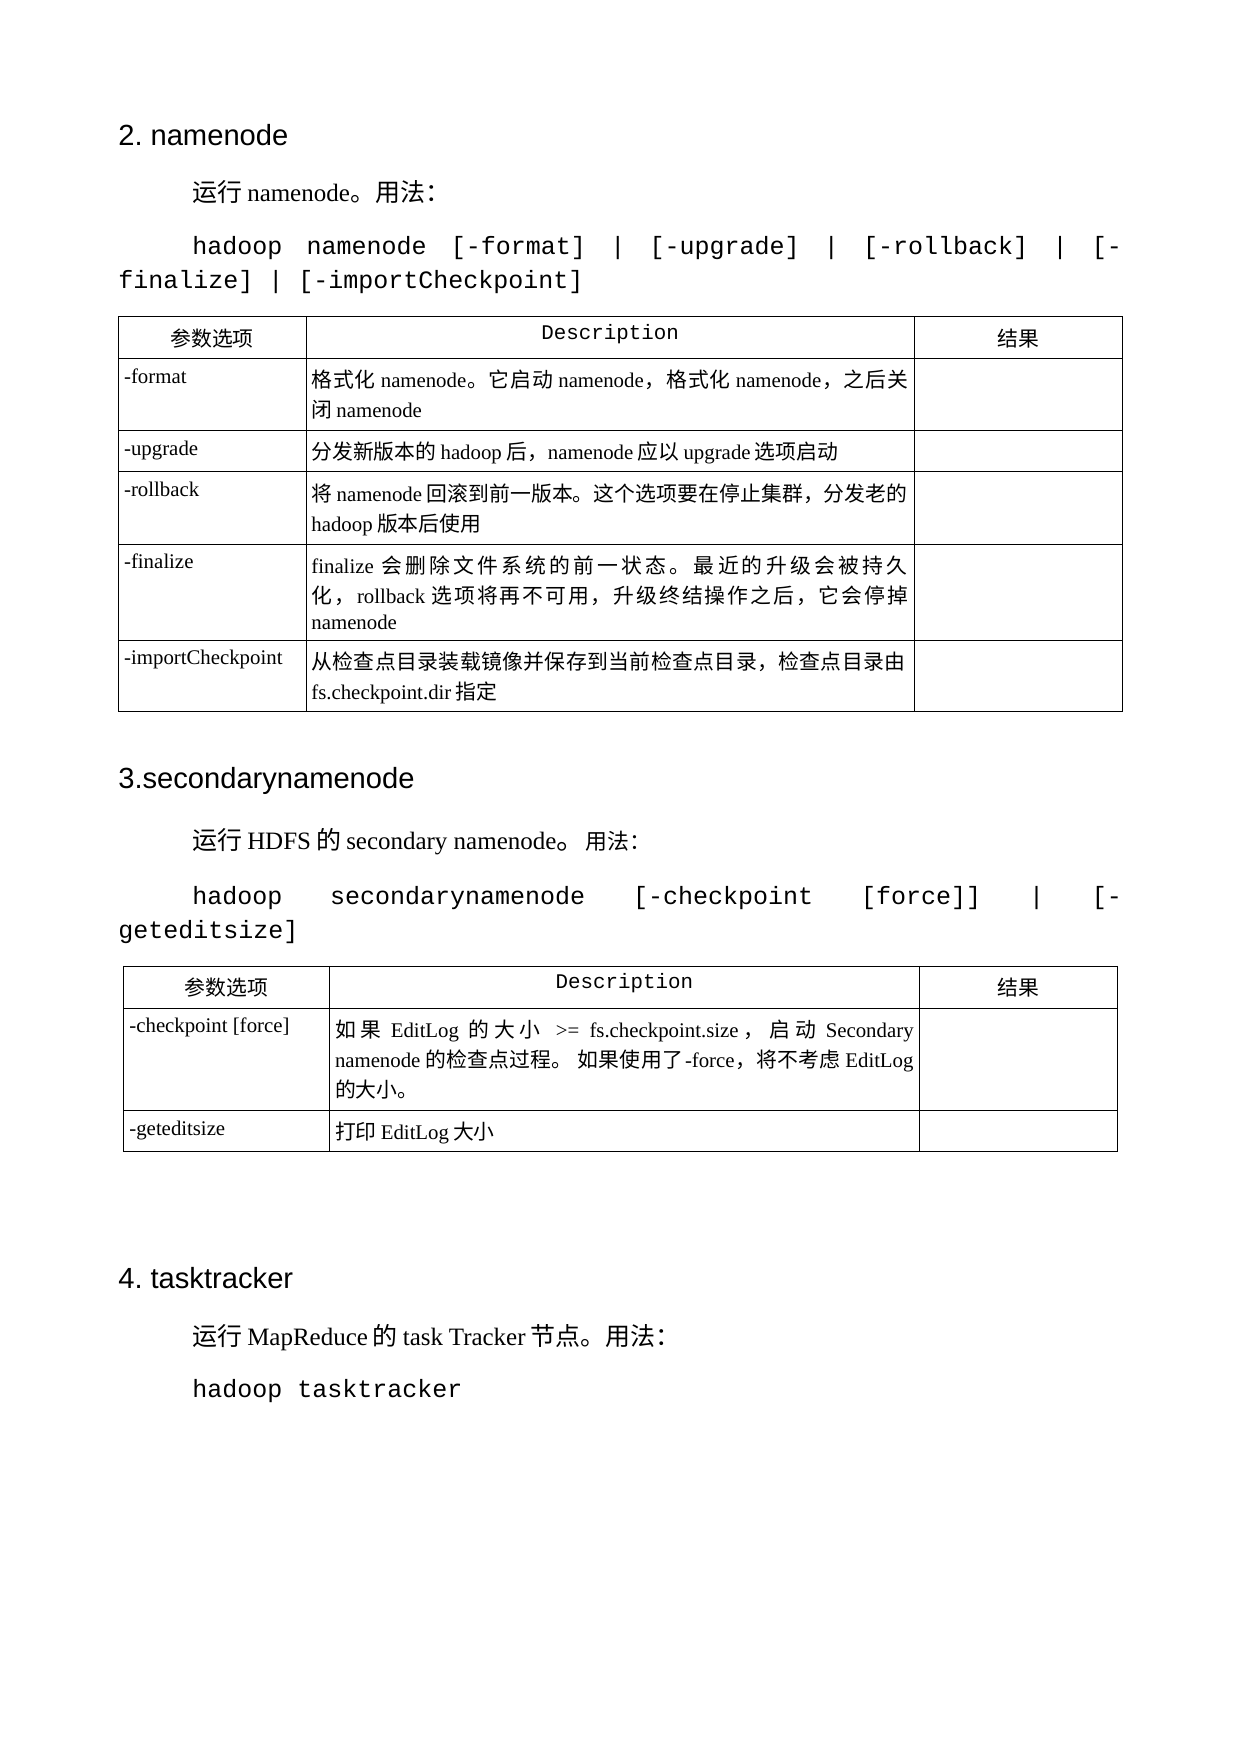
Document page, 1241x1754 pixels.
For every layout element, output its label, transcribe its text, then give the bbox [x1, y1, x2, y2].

table_cell 从检查点目录装载镜像并保存到当前检查点目录，检查点目录由fs.checkpoint.dir指定 [307, 641, 914, 711]
text 2. namenode [118, 118, 1122, 152]
table_cell [915, 545, 1122, 639]
text 运行MapReduce的task Tracker节点。用法： [118, 1316, 1122, 1352]
table_cell 打印EditLog大小 [330, 1111, 919, 1151]
table_header Description [307, 317, 914, 358]
table_cell [915, 641, 1122, 711]
table_header 参数选项 [119, 317, 306, 358]
text hadoop tasktracker [118, 1374, 1122, 1405]
table_cell [915, 359, 1122, 430]
table_cell 分发新版本的hadoop后，namenode应以upgrade选项启动 [307, 431, 914, 471]
text 4. tasktracker [118, 1261, 1122, 1295]
table_cell -format [119, 359, 306, 430]
table_cell 如果EditLog的大小 >= fs.checkpoint.size，启动Secondary namenode的检查点过程。 如果使用了-force，将不考虑EditLog的大小。 [330, 1009, 919, 1110]
text 3.secondarynamenode [118, 761, 1122, 794]
table_cell 格式化namenode。它启动namenode，格式化namenode，之后关闭namenode [307, 359, 914, 430]
table_header 参数选项 [124, 967, 329, 1007]
table_cell finalize会删除文件系统的前一状态。最近的升级会被持久化，rollback选项将再不可用，升级终结操作之后，它会停掉namenode [307, 545, 914, 639]
table_cell -checkpoint [force] [124, 1009, 329, 1110]
text 运行HDFS的secondary namenode。用法： [118, 815, 1122, 858]
table_cell -upgrade [119, 431, 306, 471]
table_cell [915, 472, 1122, 543]
table_header Description [330, 967, 919, 1007]
text 运行namenode。用法： [118, 173, 1122, 209]
text hadoop namenode [-format] | [-upgrade] | [-rollback] | [-finalize] | [-importCheckpoint] [118, 231, 1122, 296]
table_cell -rollback [119, 472, 306, 543]
table_cell [920, 1111, 1117, 1151]
table_cell 将namenode回滚到前一版本。这个选项要在停止集群，分发老的hadoop版本后使用 [307, 472, 914, 543]
text hadoop secondarynamenode [-checkpoint [force]] | [-geteditsize] [118, 881, 1122, 946]
table_cell -geteditsize [124, 1111, 329, 1151]
table_cell [920, 1009, 1117, 1110]
table_header 结果 [920, 967, 1117, 1007]
table_cell [915, 431, 1122, 471]
table_cell -importCheckpoint [119, 641, 306, 711]
table_cell -finalize [119, 545, 306, 639]
table_header 结果 [915, 317, 1122, 358]
